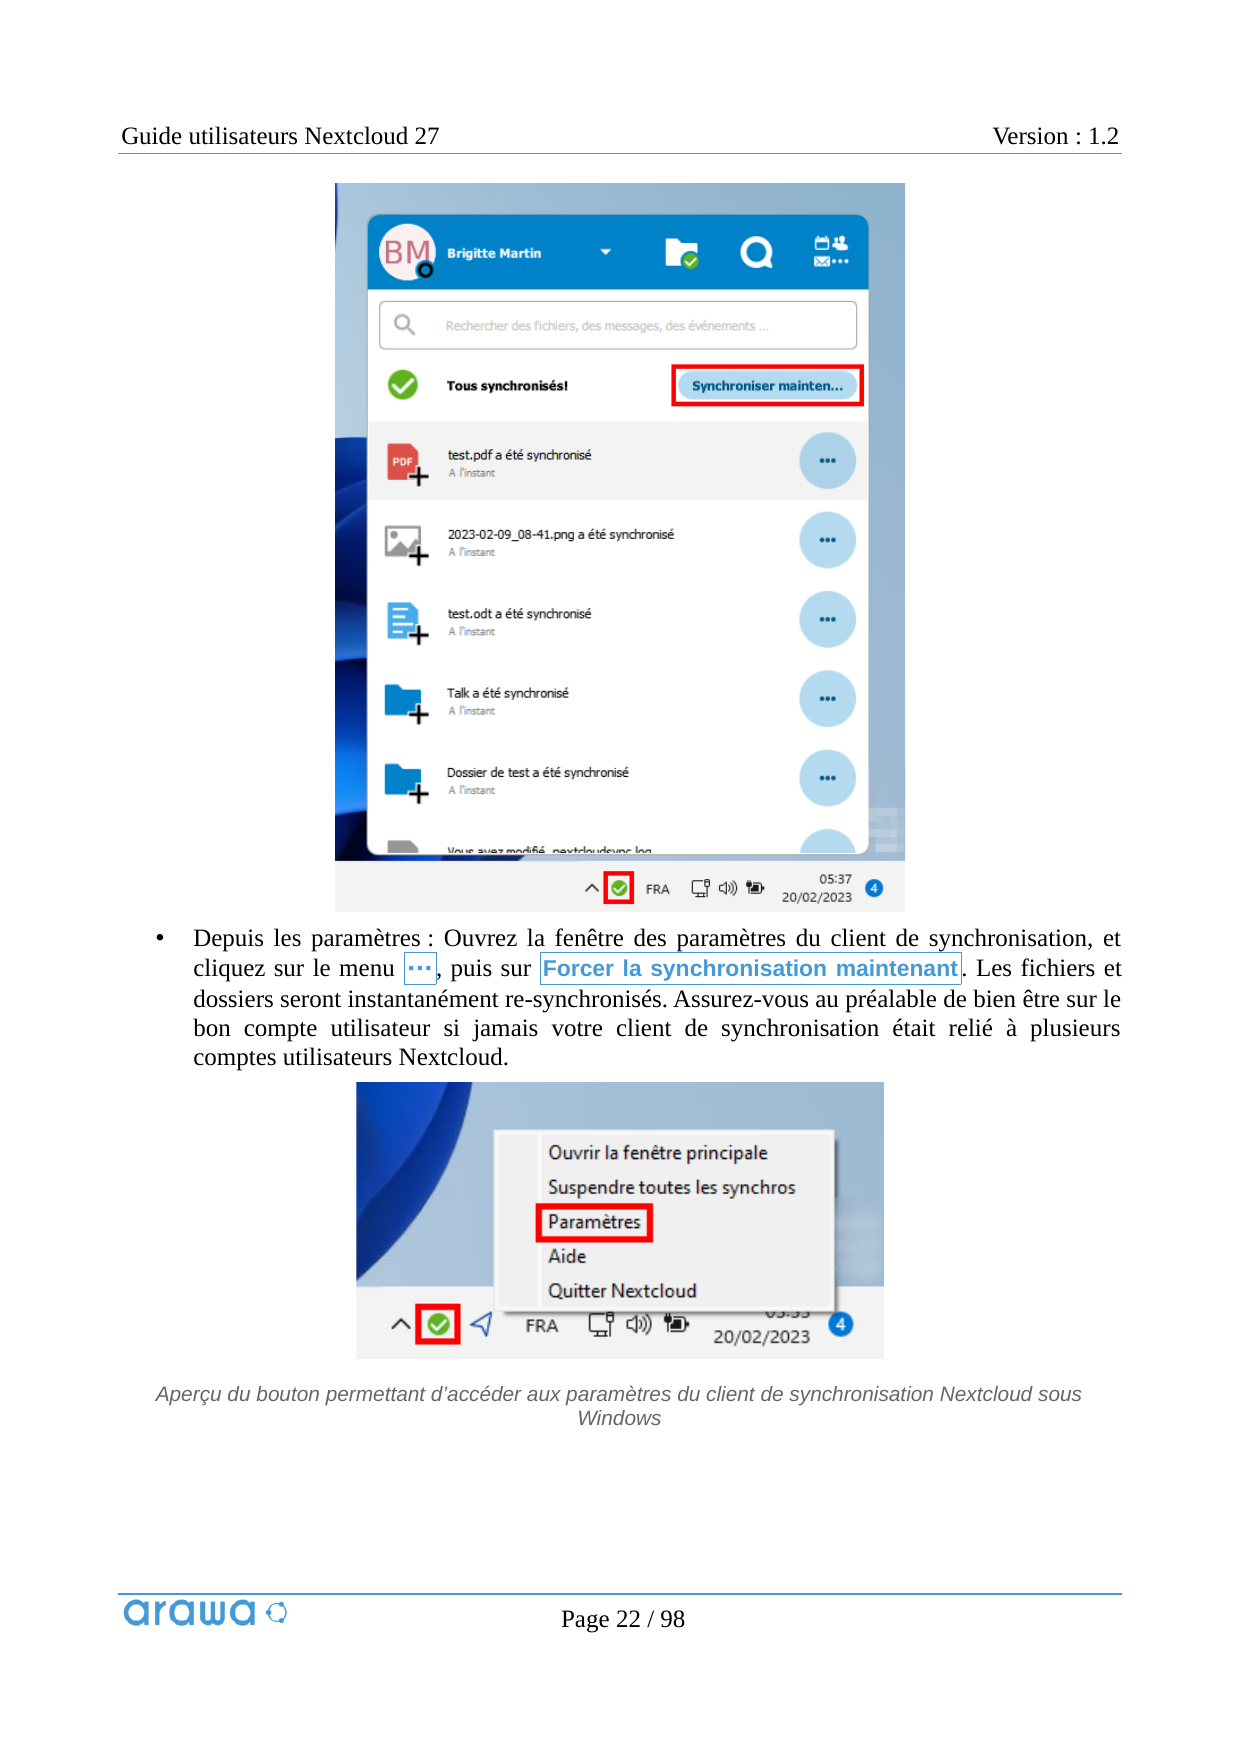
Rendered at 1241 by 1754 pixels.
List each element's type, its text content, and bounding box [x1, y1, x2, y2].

picture [121, 1597, 290, 1628]
list Depuis les paramètres : Ouvrez la fenêtre des paramètres du client de synchronisation, et cliquez sur le menu ⋅⋅⋅, puis sur Forcer la synchronisation maintenant. Les fichiers et dossiers seront instantanément re-synchronisés. Assurez-vous au préalable de bien être sur le bon compte utilisateur si jamais votre client de synchronisation était relié à plusieurs comptes utilisateurs Nextcloud. [156, 923, 1122, 1070]
text Aperçu du bouton permettant d’accéder aux paramètres du client de synchronisation Nextcloud sous Windows [118, 1382, 1122, 1430]
picture [335, 183, 906, 912]
picture [356, 1082, 884, 1359]
